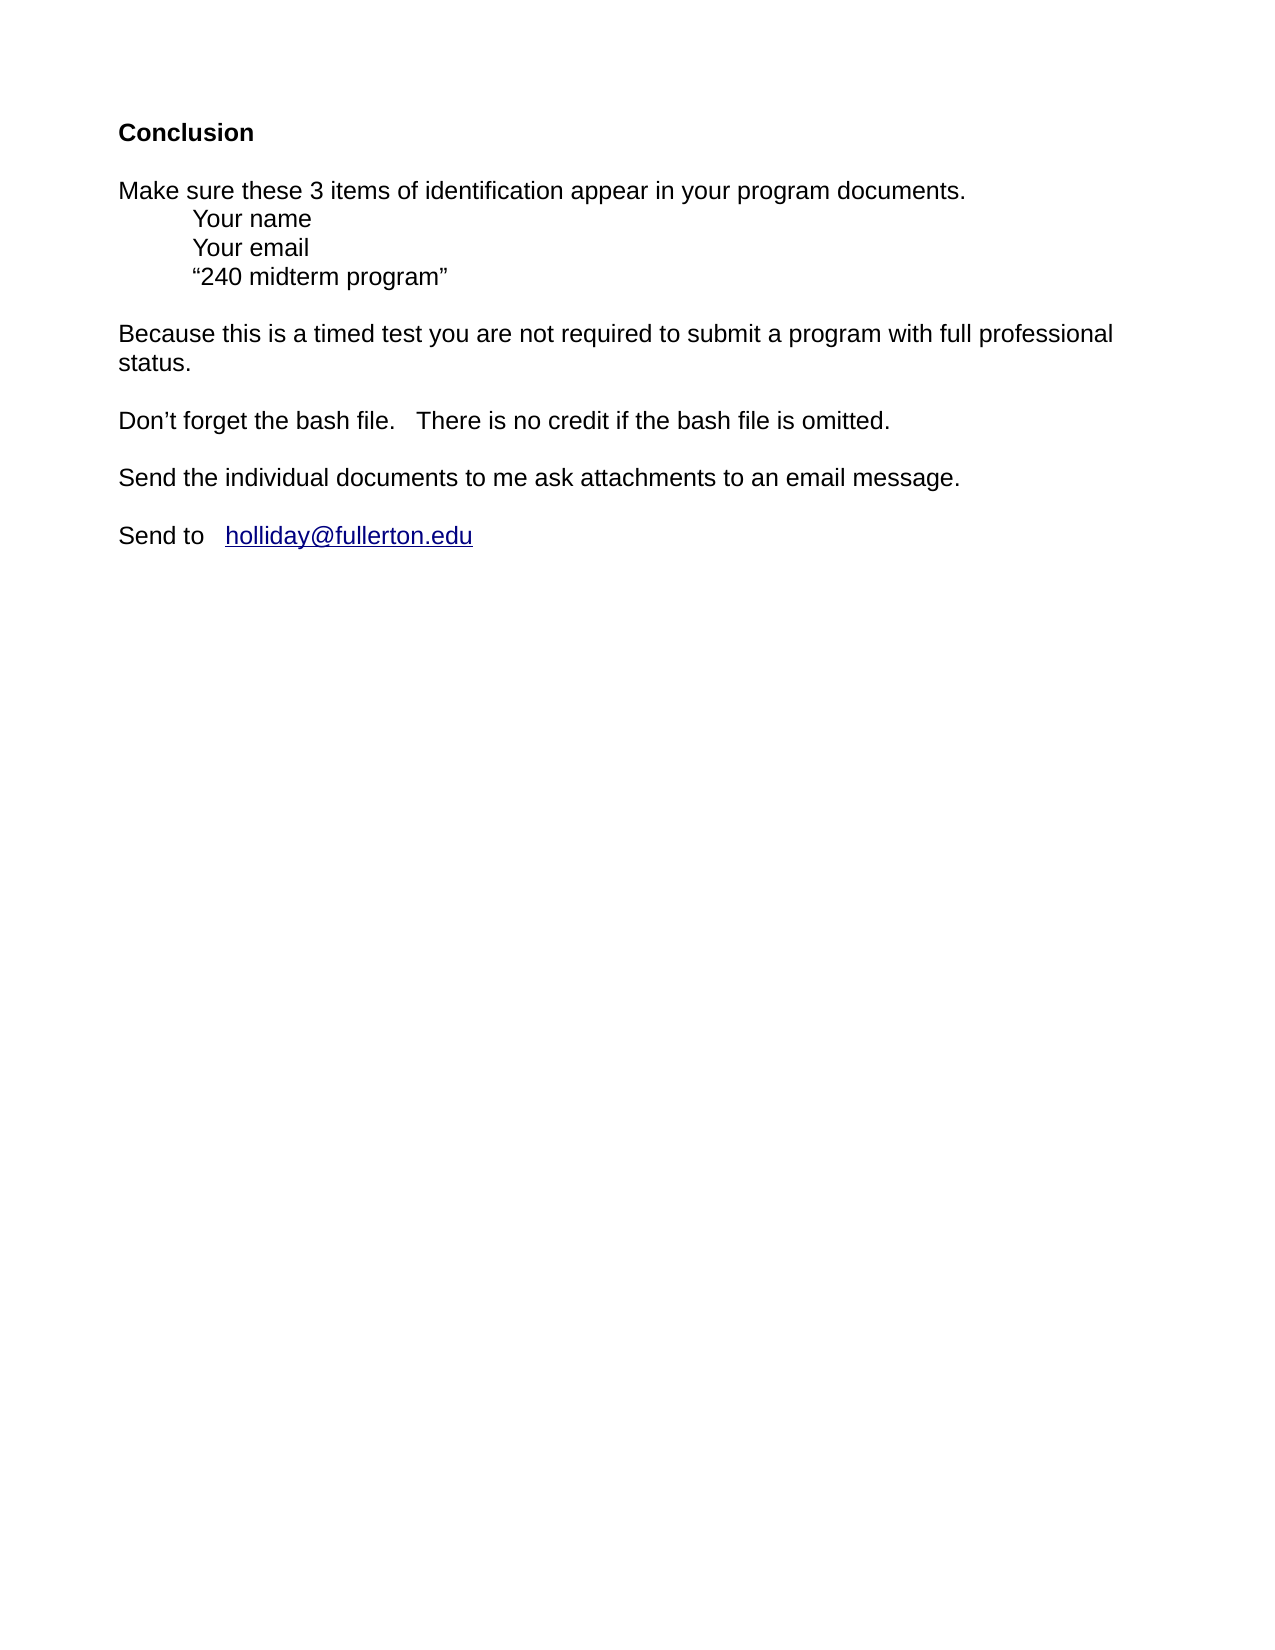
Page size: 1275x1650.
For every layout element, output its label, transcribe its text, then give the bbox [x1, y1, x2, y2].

text Your email [118, 233, 1157, 262]
text Send the individual documents to me ask attachments to an email message. [118, 463, 1157, 492]
text Because this is a timed test you are not required to submit a program with full professional status. [118, 319, 1157, 377]
text Send to holliday@fullerton.edu [118, 521, 1157, 549]
text Conclusion [118, 118, 1157, 147]
text Make sure these 3 items of identification appear in your program documents. [118, 176, 1157, 204]
text Your name [118, 204, 1157, 233]
text Don’t forget the bash file. There is no credit if the bash file is omitted. [118, 406, 1157, 434]
text “240 midterm program” [118, 262, 1157, 291]
